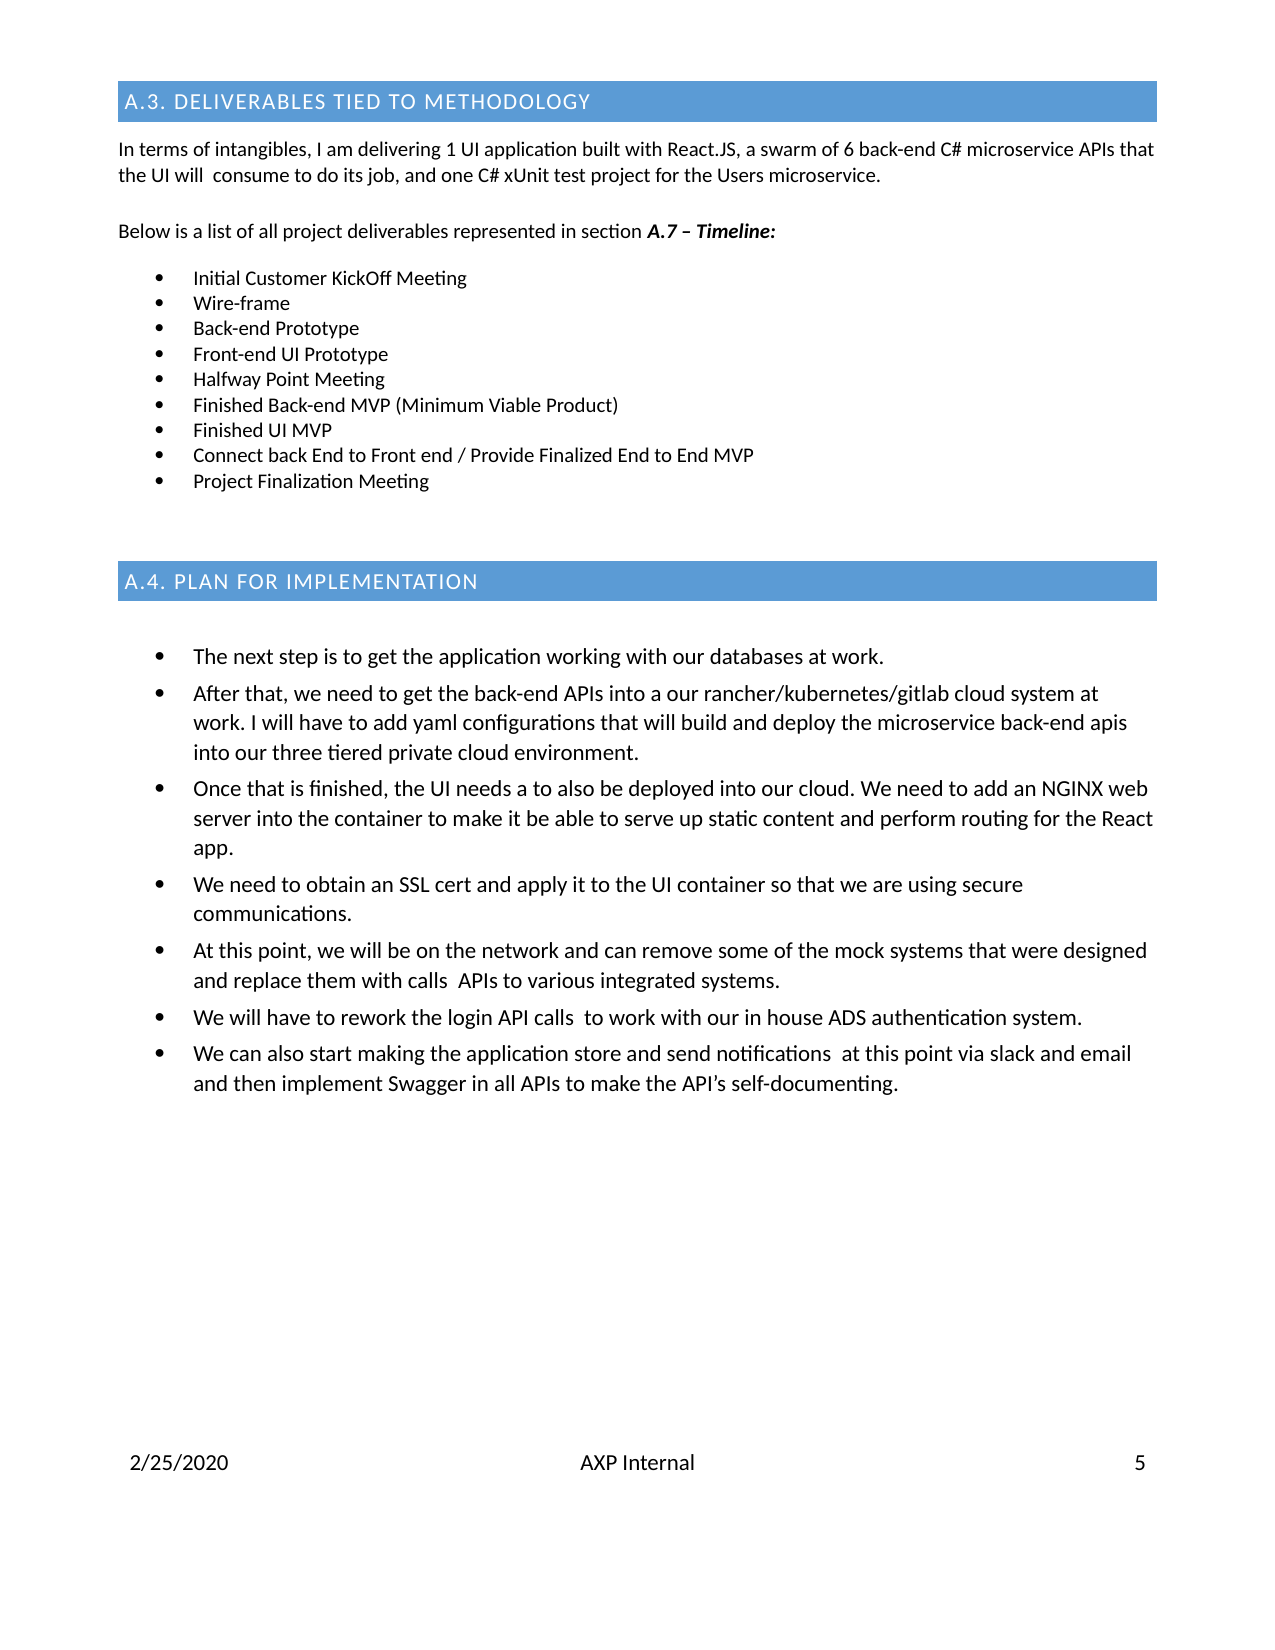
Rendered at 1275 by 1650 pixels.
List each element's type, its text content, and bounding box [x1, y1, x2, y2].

list Wire-frame [156, 290, 1157, 316]
list Back-end Prototype [156, 316, 1157, 341]
list Project Finalization Meeting [156, 468, 1157, 493]
list Once that is finished, the UI needs a to also be deployed into our cloud. We need to add an NGINX web server into the container to make it be able to serve up static content and perform routing for the React app. [156, 774, 1157, 861]
list Finished Back-end MVP (Minimum Viable Product) [156, 392, 1157, 417]
text In terms of intangibles, I am delivering 1 UI application built with React.JS, a swarm of 6 back-end C# microservice APIs that the UI will consume to do its job, and one C# xUnit test project for the Users microservice. [118, 136, 1157, 187]
list Front-end UI Prototype [156, 341, 1157, 366]
list We will have to rework the login API calls to work with our in house ADS authentication system. [156, 1003, 1157, 1031]
list After that, we need to get the back-end APIs into a our rancher/kubernetes/gitlab cloud system at work. I will have to add yaml configurations that will build and deploy the microservice back-end apis into our three tiered private cloud environment. [156, 679, 1157, 766]
subtitle A.3. Deliverables TIED TO METHODOLOGY [124, 88, 1151, 116]
subtitle A.4. PLAN for IMPLEMENTATION [124, 567, 1151, 595]
list Initial Customer KickOff Meeting [156, 265, 1157, 290]
list Halfway Point Meeting [156, 366, 1157, 392]
list At this point, we will be on the network and can remove some of the mock systems that were designed and replace them with calls APIs to various integrated systems. [156, 936, 1157, 994]
list The next step is to get the application working with our databases at work. [156, 642, 1157, 670]
list Finished UI MVP [156, 417, 1157, 443]
list We can also start making the application store and send notifications at this point via slack and email and then implement Swagger in all APIs to make the API’s self-documenting. [156, 1039, 1157, 1097]
list Connect back End to Front end / Provide Finalized End to End MVP [156, 443, 1157, 468]
text Below is a list of all project deliverables represented in section A.7 – Timeline: [118, 218, 1157, 244]
list We need to obtain an SSL cert and apply it to the UI container so that we are using secure communications. [156, 870, 1157, 928]
